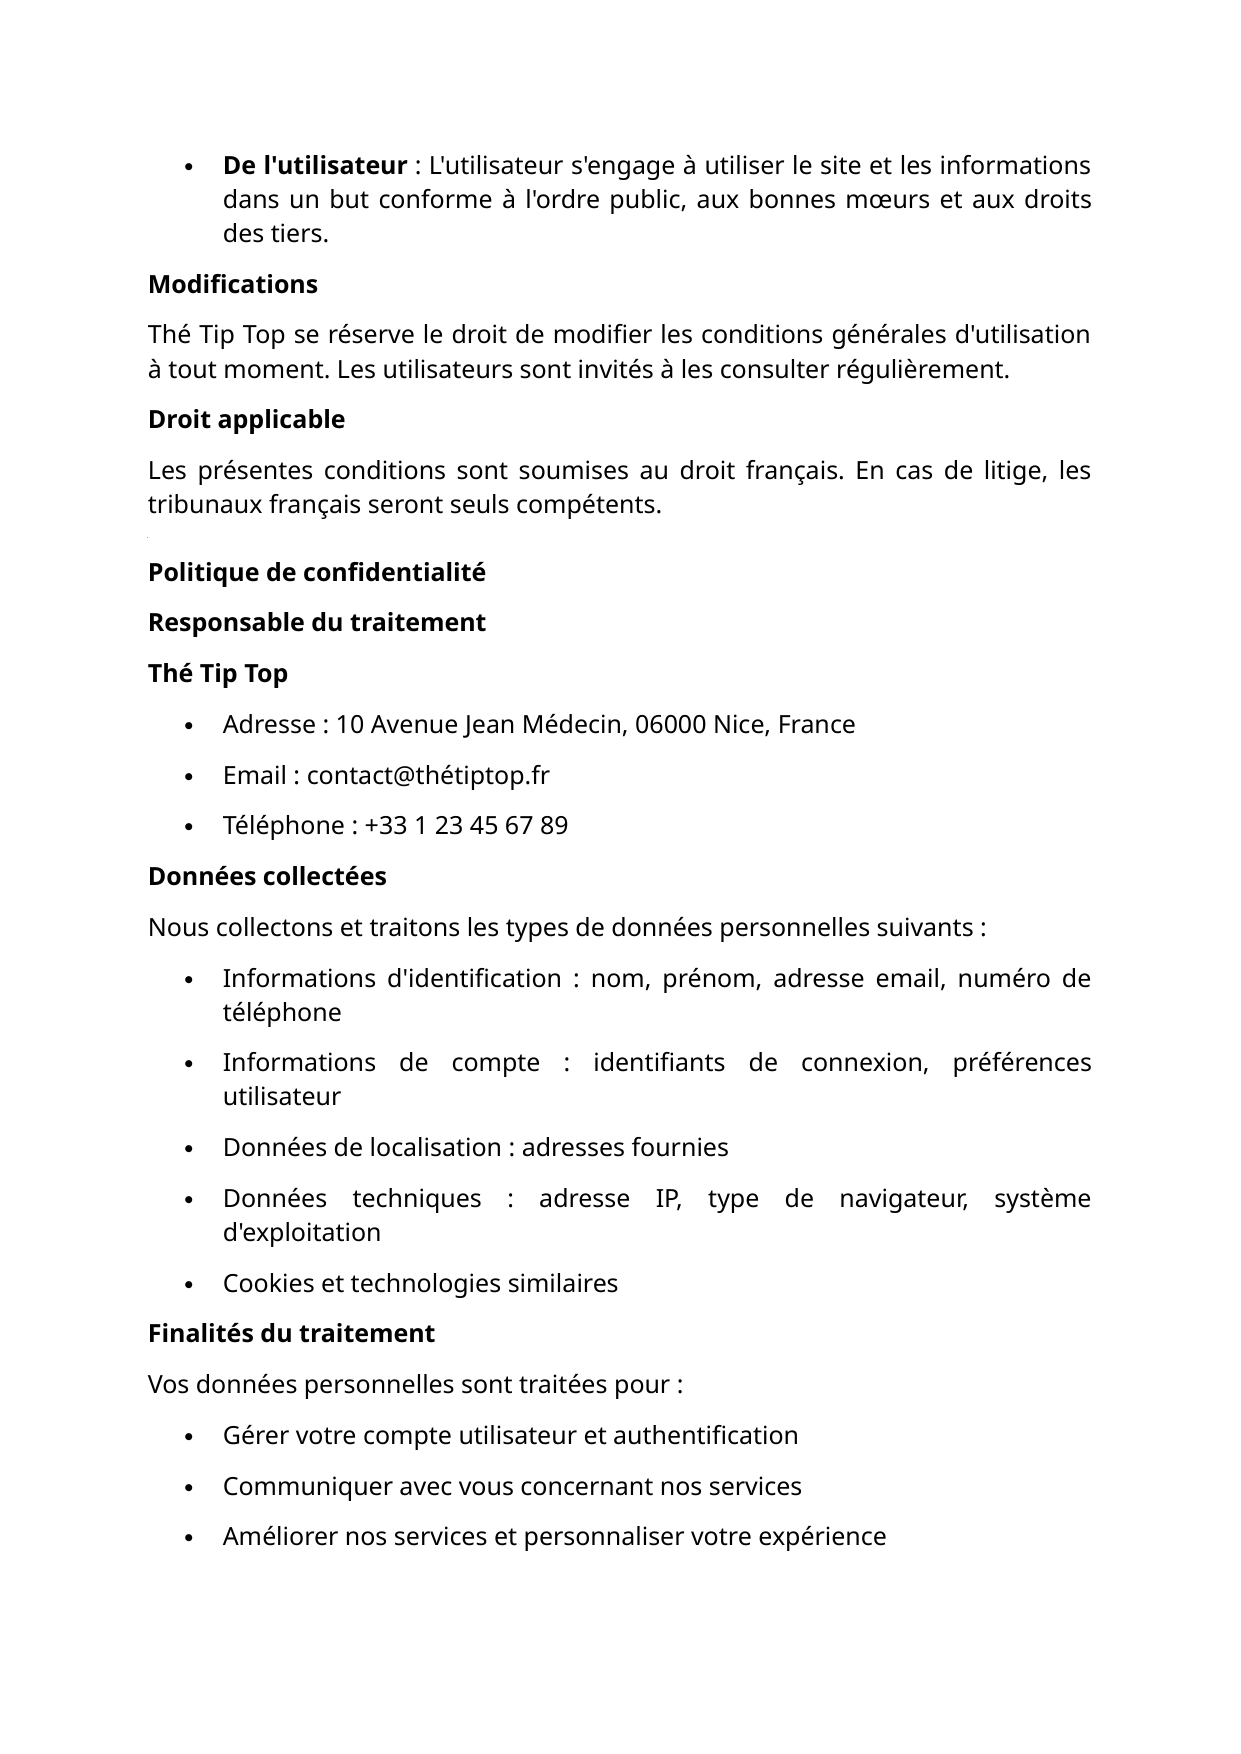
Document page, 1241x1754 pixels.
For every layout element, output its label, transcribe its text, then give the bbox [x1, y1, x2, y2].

text Politique de confidentialité [148, 554, 1093, 588]
text Finalités du traitement [148, 1316, 1093, 1350]
list Communiquer avec vous concernant nos services [185, 1468, 1093, 1502]
list Gérer votre compte utilisateur et authentification [185, 1417, 1093, 1452]
text Droit applicable [148, 402, 1093, 436]
text Responsable du traitement [148, 605, 1093, 639]
text Données collectées [148, 859, 1093, 893]
list De l'utilisateur : L'utilisateur s'engage à utiliser le site et les informations dans un but conforme à l'ordre public, aux bonnes mœurs et aux droits des tiers. [185, 148, 1093, 250]
list Données de localisation : adresses fournies [185, 1130, 1093, 1164]
text Thé Tip Top [148, 656, 1093, 690]
text Modifications [148, 266, 1093, 301]
list Informations d'identification : nom, prénom, adresse email, numéro de téléphone [185, 960, 1093, 1028]
list Email : contact@thétiptop.fr [185, 757, 1093, 791]
text Nous collectons et traitons les types de données personnelles suivants : [148, 909, 1093, 943]
list Données techniques : adresse IP, type de navigateur, système d'exploitation [185, 1181, 1093, 1249]
text Les présentes conditions sont soumises au droit français. En cas de litige, les tribunaux français seront seuls compétents. [148, 453, 1093, 521]
list Adresse : 10 Avenue Jean Médecin, 06000 Nice, France [185, 707, 1093, 741]
list Informations de compte : identifiants de connexion, préférences utilisateur [185, 1045, 1093, 1113]
text Vos données personnelles sont traitées pour : [148, 1367, 1093, 1401]
list Téléphone : +33 1 23 45 67 89 [185, 808, 1093, 842]
list Cookies et technologies similaires [185, 1265, 1093, 1299]
list Améliorer nos services et personnaliser votre expérience [185, 1519, 1093, 1553]
text Thé Tip Top se réserve le droit de modifier les conditions générales d'utilisation à tout moment. Les utilisateurs sont invités à les consulter régulièrement. [148, 317, 1093, 385]
